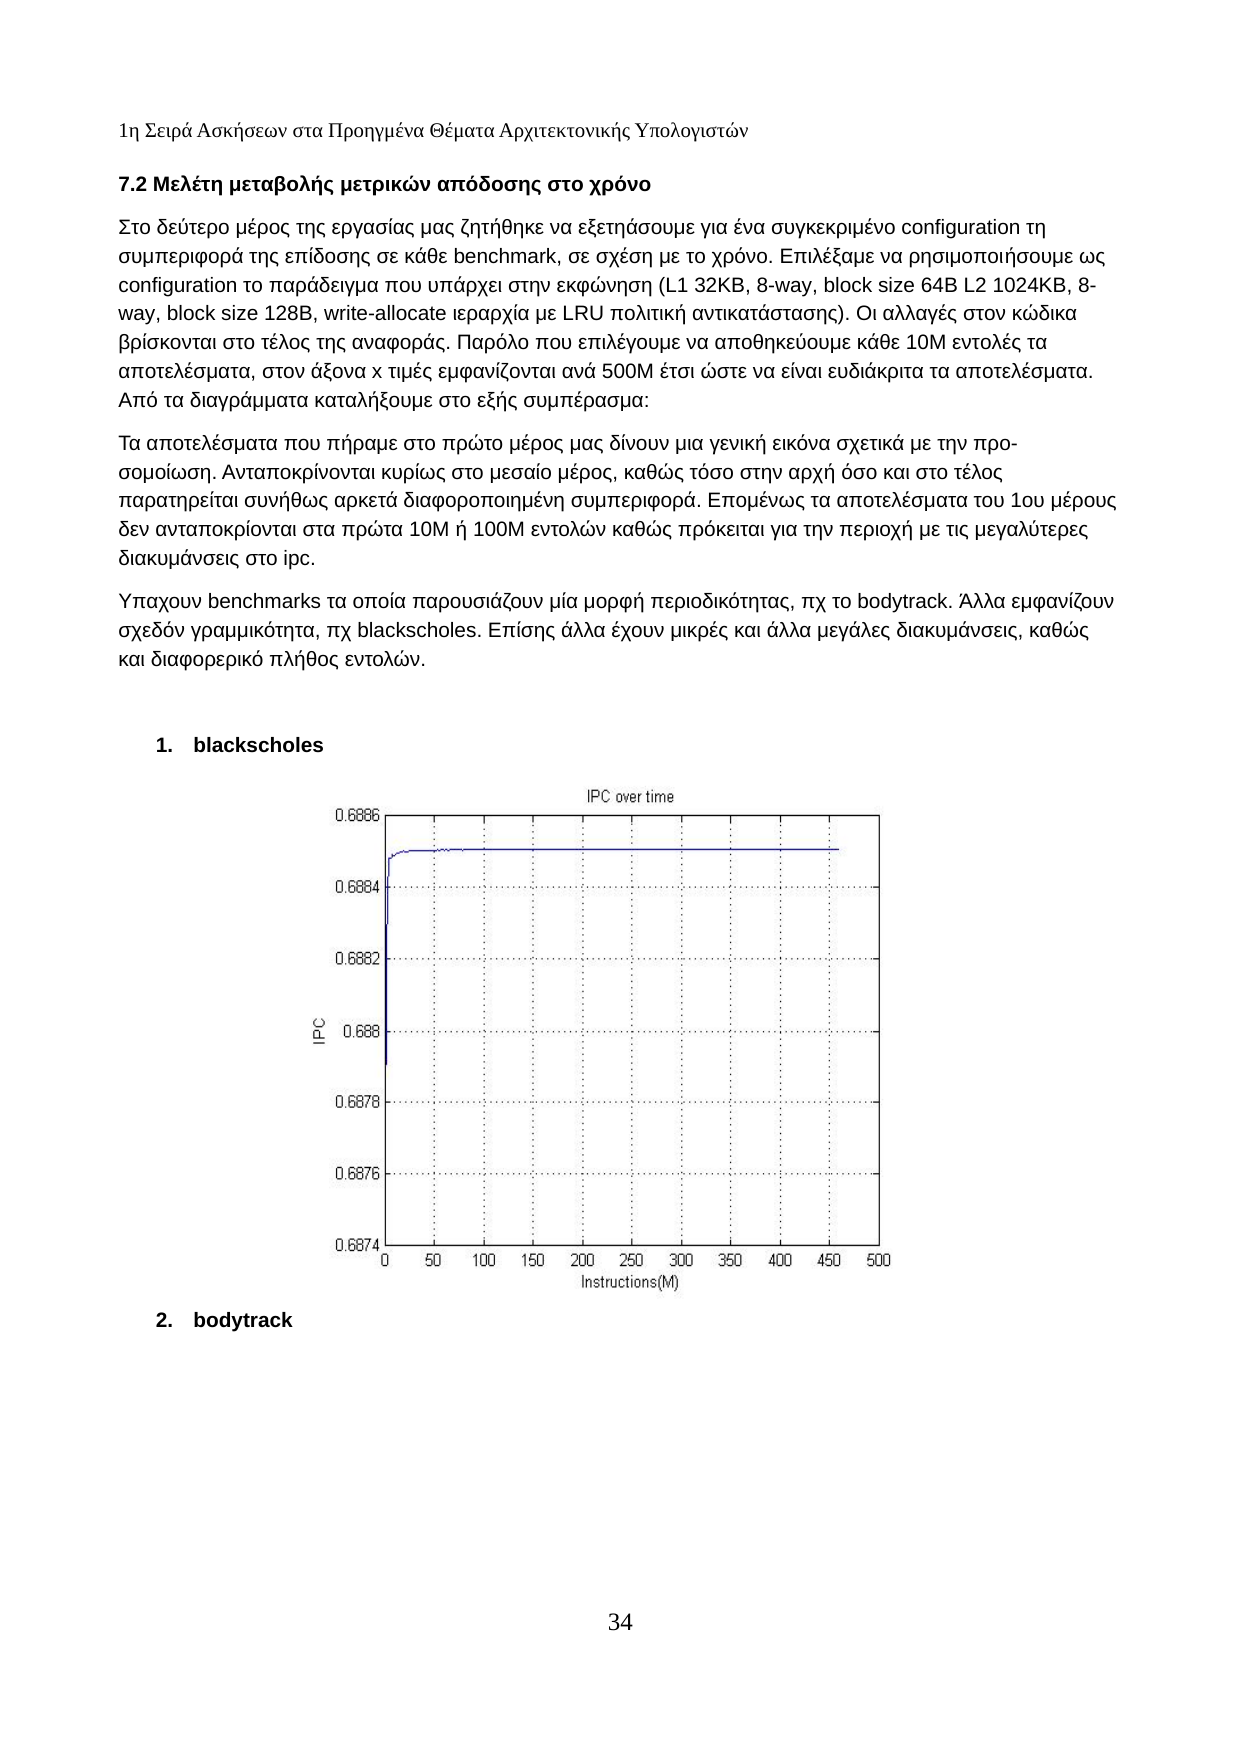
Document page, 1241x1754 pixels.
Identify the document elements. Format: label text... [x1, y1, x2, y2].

text Υπαχουν benchmarks τα οποία παρουσιάζουν μία μορφή περιοδικότητας, πχ το bodytrack. Άλλα εμφανίζουν σχεδόν γραμμικότητα, πχ blackscholes. Επίσης άλλα έχουν μικρές και άλλα μεγάλες διακυμάνσεις, καθώς και διαφορερικό πλήθος εντολών. [118, 589, 1122, 671]
list bodytrack [156, 1216, 1122, 1332]
text Τα αποτελέσματα που πήραμε στο πρώτο μέρος μας δίνουν μια γενική εικόνα σχετικά με την προ- σομοίωση. Ανταποκρίνονται κυρίως στο μεσαίο μέρος, καθώς τόσο στην αρχή όσο και στο τέλος παρατηρείται συνήθως αρκετά διαφοροποιημένη συμπεριφορά. Επομένως τα αποτελέσματα του 1ου μέρους δεν ανταποκρίονται στα πρώτα 10M ή 100Μ εντολών καθώς πρόκειται για την περιοχή με τις μεγαλύτερες διακυμάνσεις στο ipc. [118, 431, 1122, 570]
picture [302, 776, 939, 1304]
text Στο δεύτερο μέρος της εργασίας μας ζητήθηκε να εξετηάσουμε για ένα συγκεκριμένο configuration τη συμπεριφορά της επίδοσης σε κάθε benchmark, σε σχέση με το χρόνο. Επιλέξαμε να ρησιμοποιήσουμε ως configuration το παράδειγμα που υπάρχει στην εκφώνηση (L1 32KB, 8-way, block size 64B L2 1024KB, 8-way, block size 128B, write-allocate ιεραρχία με LRU πολιτική αντικατάστασης). Οι αλλαγές στον κώδικα βρίσκονται στο τέλος της αναφοράς. Παρόλο που επιλέγουμε να αποθηκεύουμε κάθε 10M εντολές τα αποτελέσματα, στον άξονα x τιμές εμφανίζονται ανά 500M έτσι ώστε να είναι ευδιάκριτα τα αποτελέσματα. Από τα διαγράμματα καταλήξουμε στο εξής συμπέρασμα: [118, 215, 1122, 411]
list blackscholes [156, 733, 1122, 757]
text 7.2 Μελέτη μεταβολής μετρικών απόδοσης στο χρόνο [118, 172, 1122, 196]
